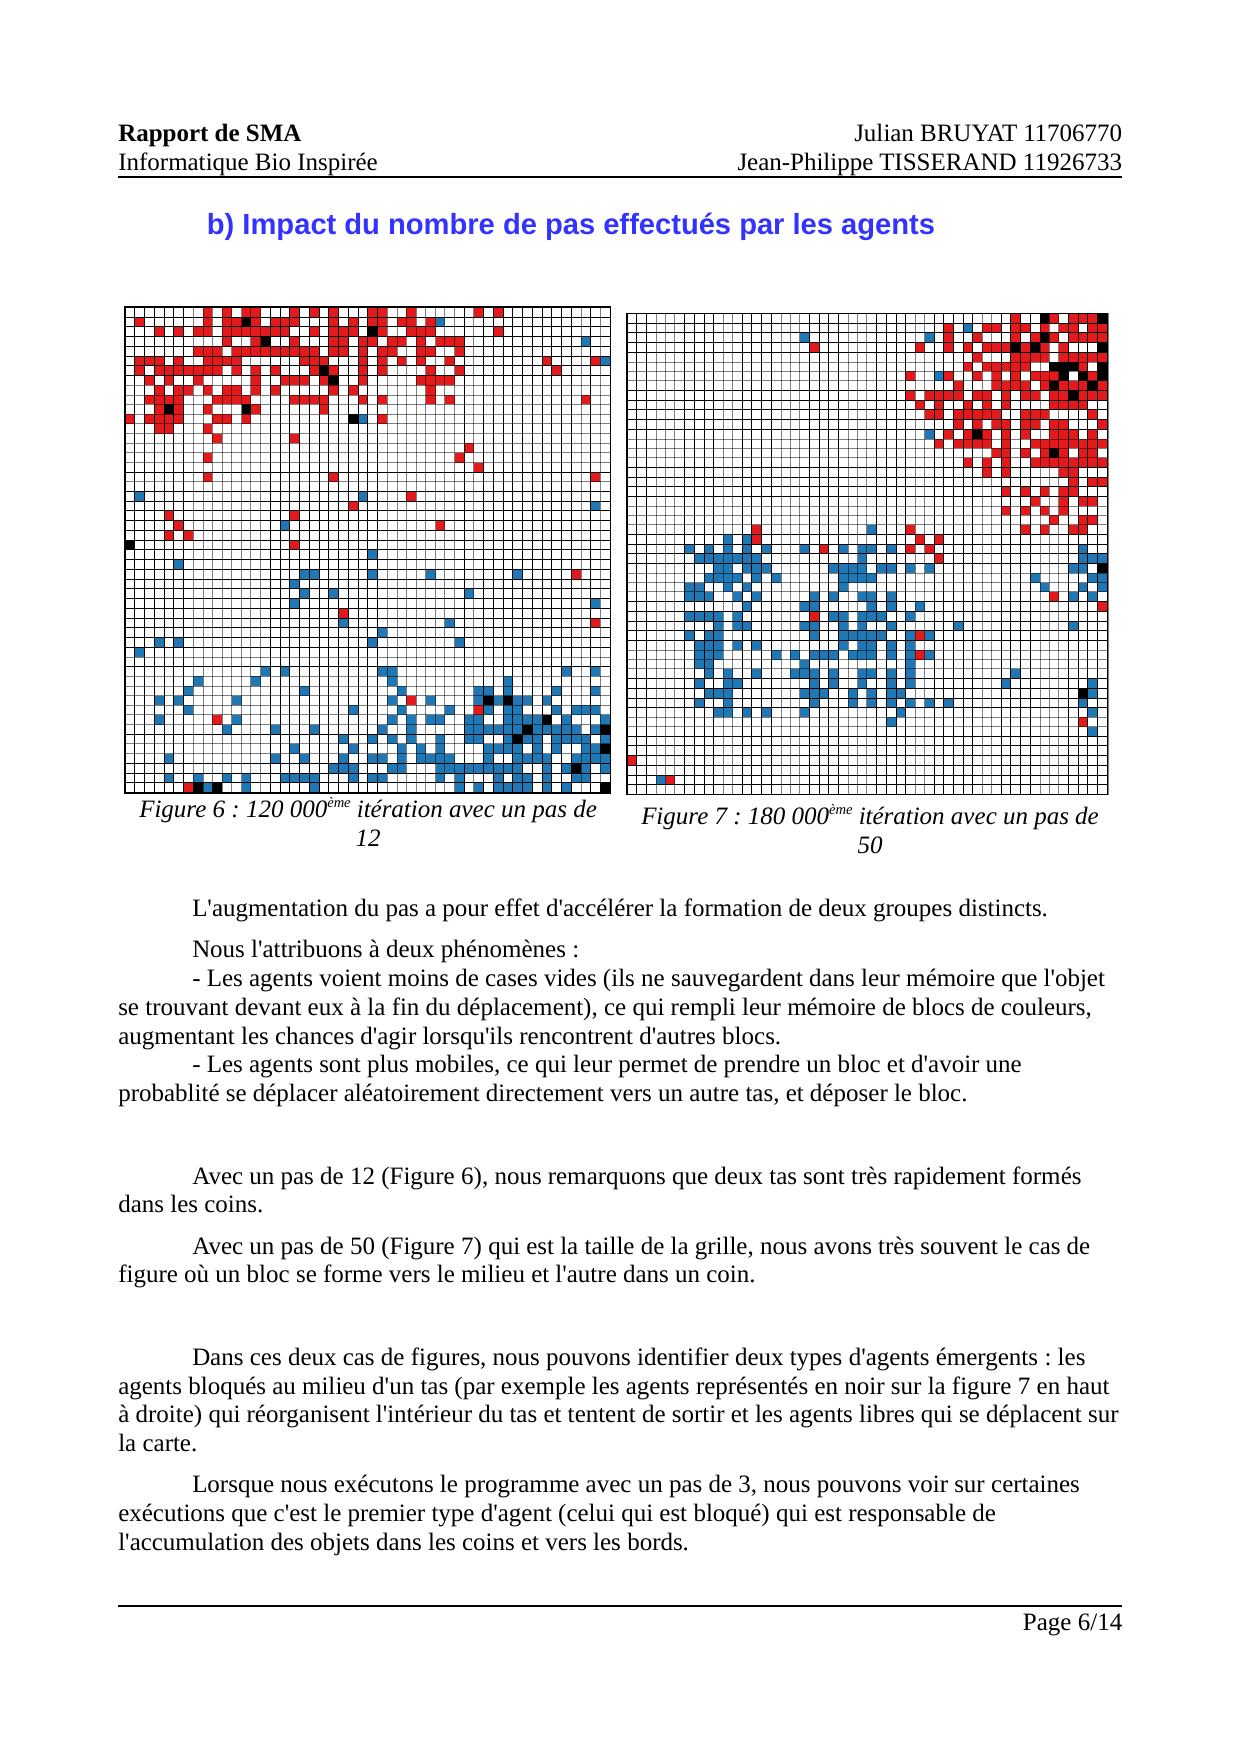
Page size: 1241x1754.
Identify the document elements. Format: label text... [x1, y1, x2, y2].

text Lorsque nous exécutons le programme avec un pas de 3, nous pouvons voir sur certaines exécutions que c'est le premier type d'agent (celui qui est bloqué) qui est responsable de l'accumulation des objets dans les coins et vers les bords. [118, 1469, 1122, 1556]
text Avec un pas de 50 (Figure 7) qui est la taille de la grille, nous avons très souvent le cas de figure où un bloc se forme vers le milieu et l'autre dans un coin. [118, 1231, 1122, 1288]
table_header [118, 295, 620, 893]
text Nous l'attribuons à deux phénomènes : - Les agents voient moins de cases vides (ils ne sauvegardent dans leur mémoire que l'objet se trouvant devant eux à la fin du déplacement), ce qui rempli leur mémoire de blocs de couleurs, augmentant les chances d'agir lorsqu'ils rencontrent d'autres blocs. - Les agents sont plus mobiles, ce qui leur permet de prendre un bloc et d'avoir une probablité se déplacer aléatoirement directement vers un autre tas, et déposer le bloc. [118, 934, 1122, 1107]
text Dans ces deux cas de figures, nous pouvons identifier deux types d'agents émergents : les agents bloqués au milieu d'un tas (par exemple les agents représentés en noir sur la figure 7 en haut à droite) qui réorganisent l'intérieur du tas et tentent de sortir et les agents libres qui se déplacent sur la carte. [118, 1342, 1122, 1457]
subtitle b) Impact du nombre de pas effectués par les agents [207, 207, 1122, 241]
text Avec un pas de 12 (Figure 6), nous remarquons que deux tas sont très rapidement formés dans les coins. [118, 1161, 1122, 1218]
text L'augmentation du pas a pour effet d'accélérer la formation de deux groupes distincts. [118, 893, 1122, 922]
table_header [620, 295, 1122, 893]
